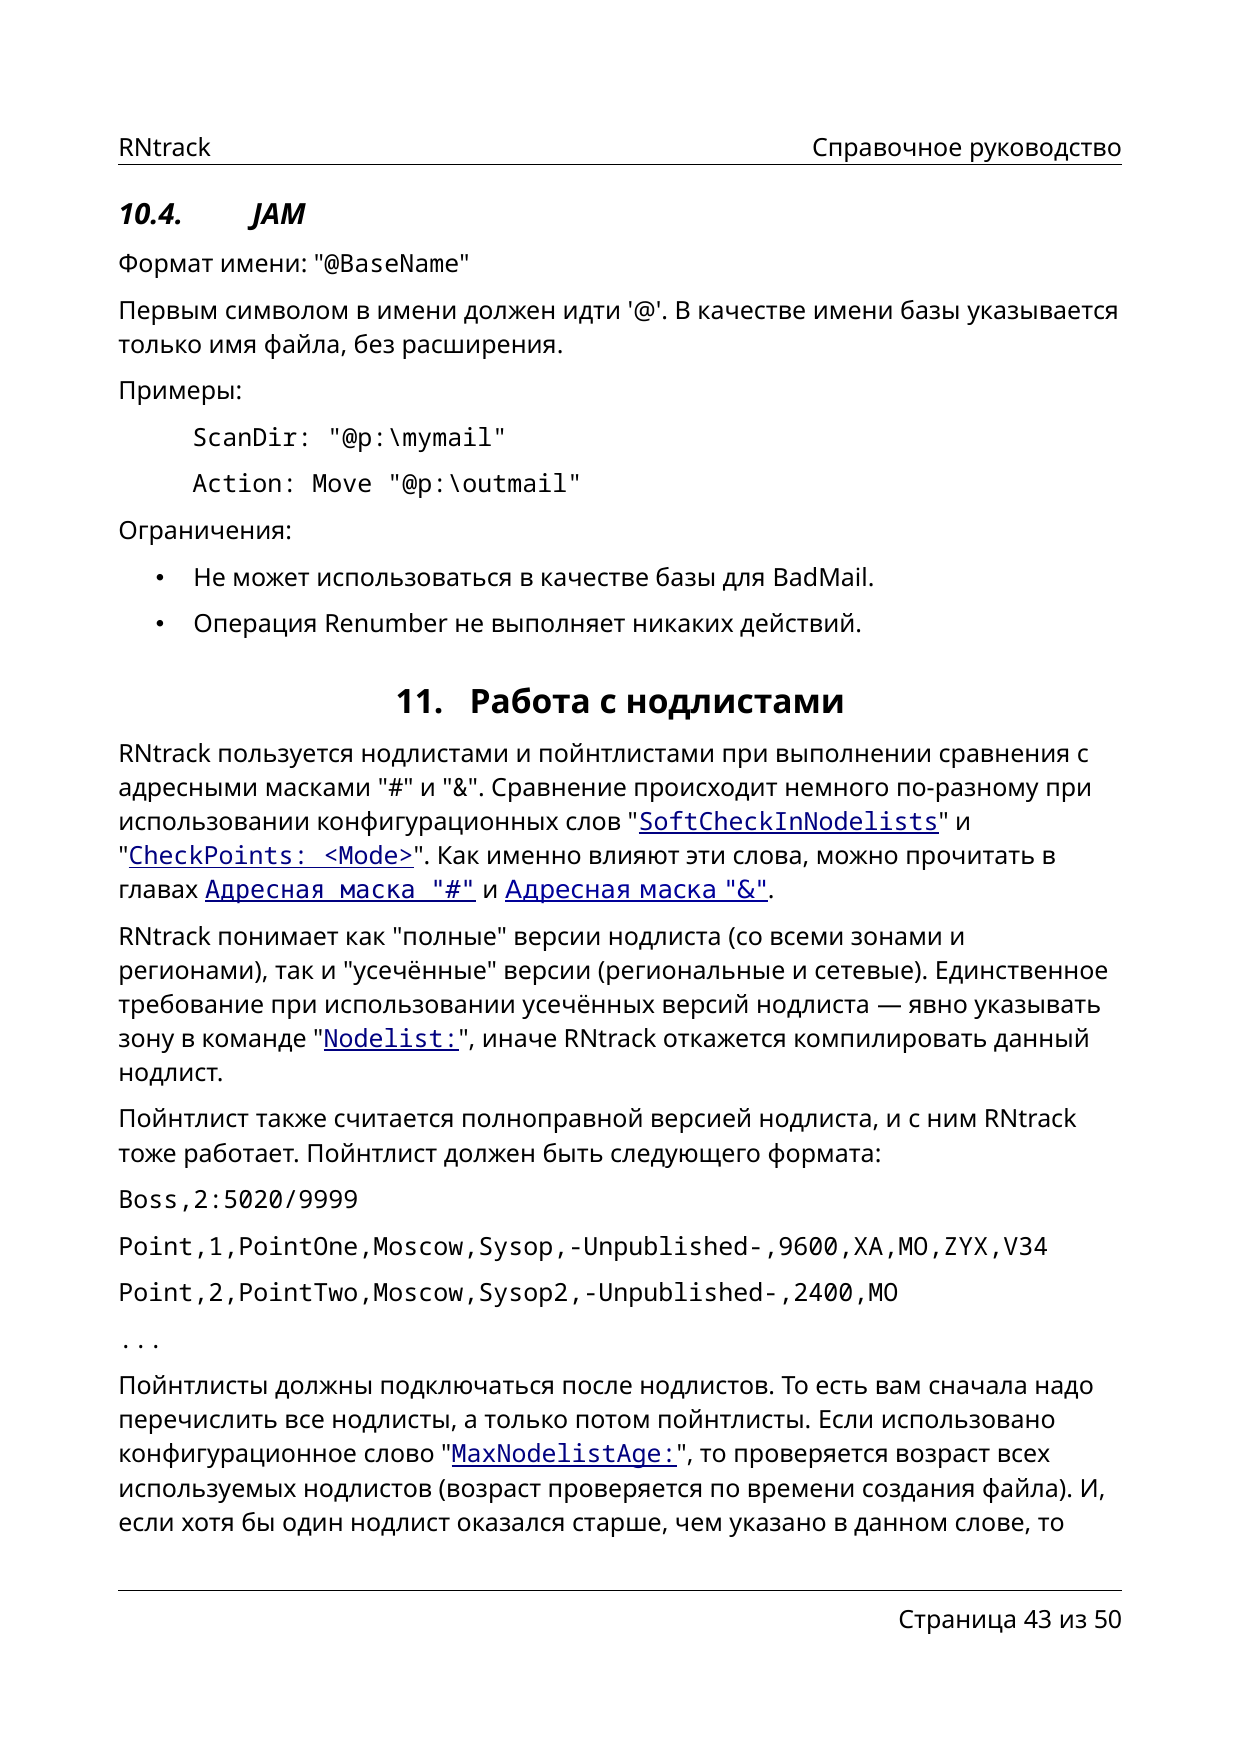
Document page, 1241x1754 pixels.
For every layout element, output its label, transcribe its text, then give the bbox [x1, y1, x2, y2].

text Point,2,PointTwo,Moscow,Sysop2,-Unpublished-,2400,MO [118, 1275, 1122, 1309]
subtitle Работа с нодлистами [118, 677, 1122, 723]
text Point,1,PointOne,Moscow,Sysop,-Unpublished-,9600,XA,MO,ZYX,V34 [118, 1228, 1122, 1262]
text Action: Move "@p:\outmail" [192, 466, 1122, 500]
text Примеры: [118, 373, 1122, 407]
text Пойнтлисты должны подключаться после нодлистов. То есть вам сначала надо перечислить все нодлисты, а только потом пойнтлисты. Если использовано конфигурационное слово "MaxNodelistAge:", то проверяется возраст всех используемых нодлистов (возраст проверяется по времени создания файла). И, если хотя бы один нодлист оказался старше, чем указано в данном слове, то [118, 1368, 1122, 1538]
text RNtrack понимает как "полные" версии нодлиста (со всеми зонами и регионами), так и "усечённые" версии (региональные и сетевые). Единственное требование при использовании усечённых версий нодлиста — явно указывать зону в команде "Nodelist:", иначе RNtrack откажется компилировать данный нодлист. [118, 918, 1122, 1089]
text Boss,2:5020/9999 [118, 1182, 1122, 1216]
text Формат имени: "@BaseName" [118, 246, 1122, 280]
text Пойнтлист также считается полноправной версией нодлиста, и с ним RNtrack тоже работает. Пойнтлист должен быть следующего формата: [118, 1101, 1122, 1169]
list Операция Renumber не выполняет никаких действий. [156, 606, 1122, 640]
text ScanDir: "@p:\mymail" [192, 419, 1122, 453]
text Первым символом в имени должен идти '@'. В качестве имени базы указывается только имя файла, без расширения. [118, 292, 1122, 360]
subtitle JAM [118, 193, 1122, 233]
list Не может использоваться в качестве базы для BadMail. [156, 559, 1122, 593]
text Ограничения: [118, 513, 1122, 547]
text ... [118, 1321, 1122, 1356]
text RNtrack пользуется нодлистами и пойнтлистами при выполнении сравнения с адресными масками "#" и "&". Сравнение происходит немного по-разному при использовании конфигурационных слов "SoftCheckInNodelists" и "CheckPoints: <Mode>". Как именно влияют эти слова, можно прочитать в главах Адресная маска "#" и Адресная маска "&". [118, 736, 1122, 906]
